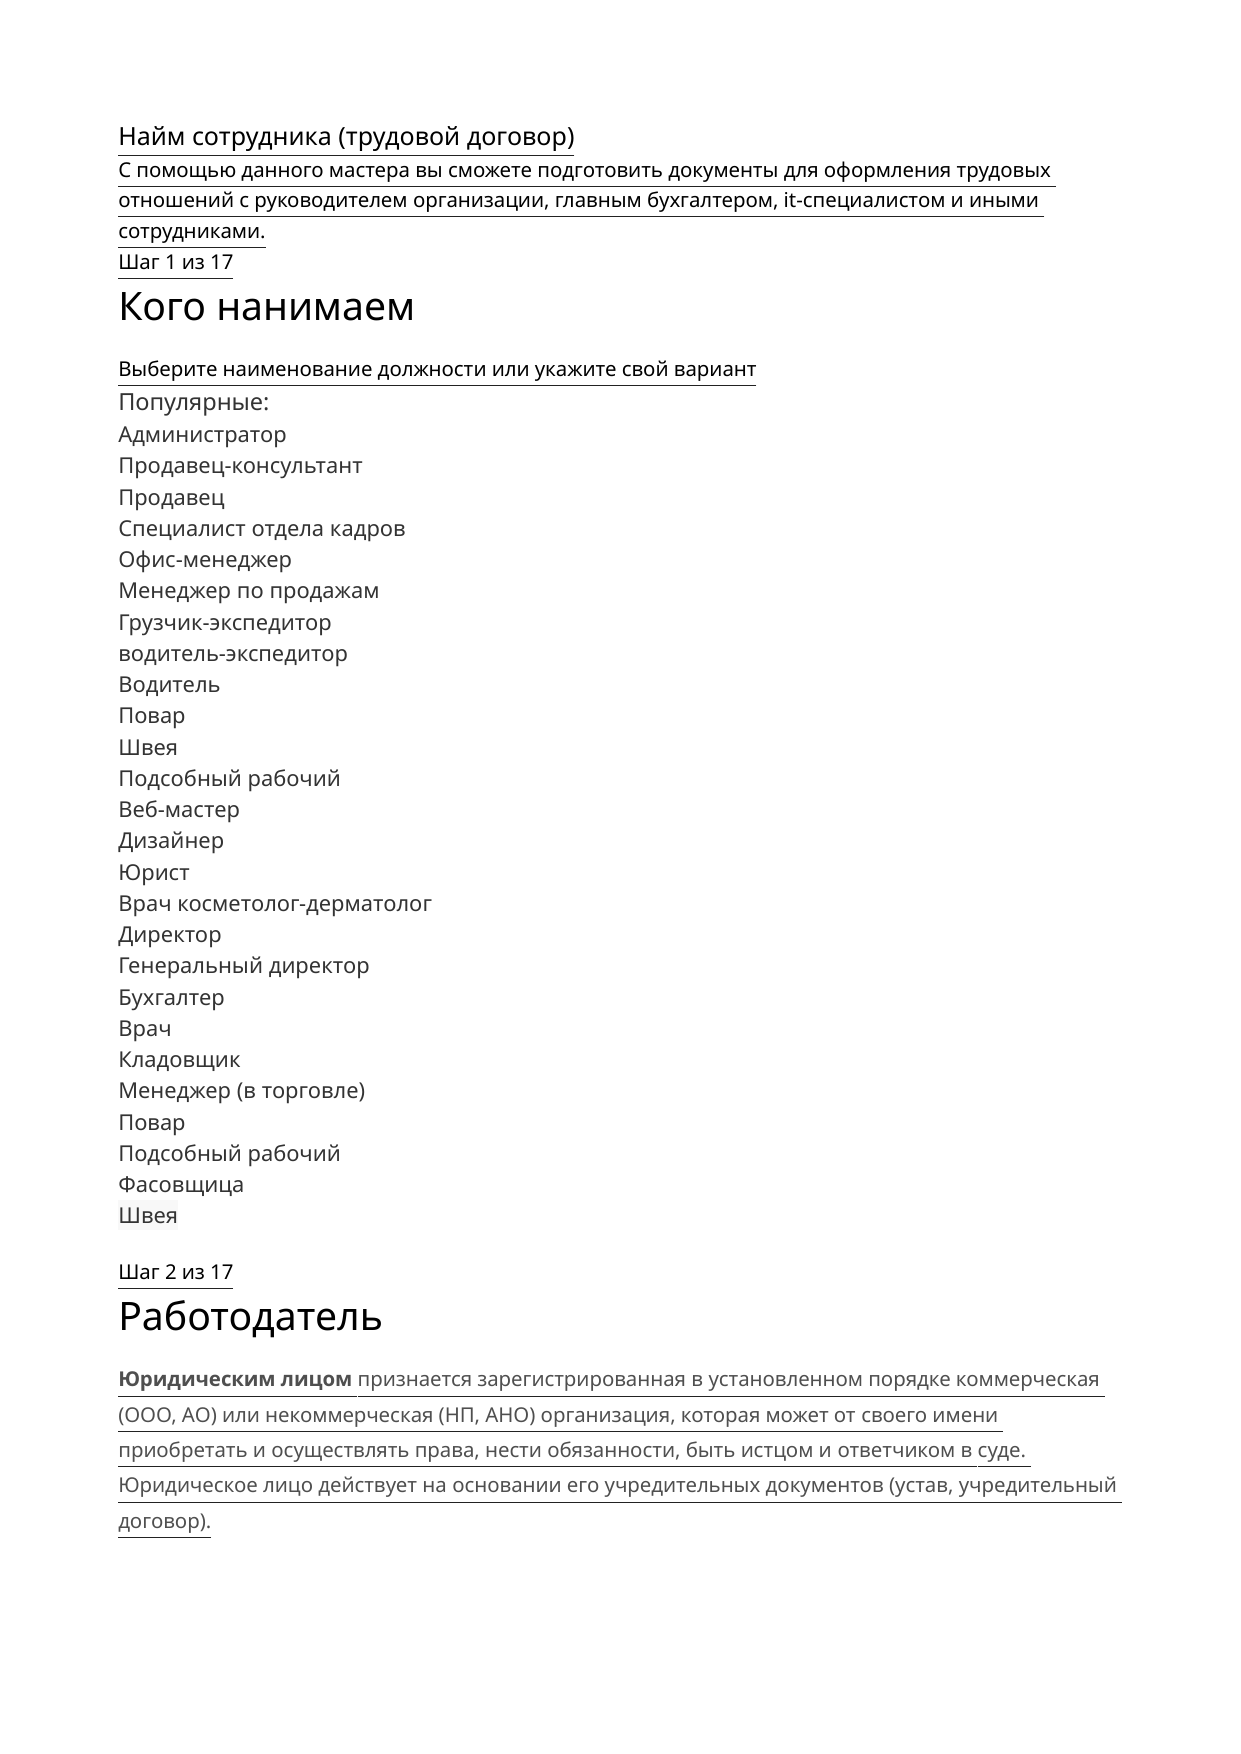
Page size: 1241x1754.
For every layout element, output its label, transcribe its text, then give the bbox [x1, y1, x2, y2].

text Швея [118, 730, 1122, 761]
text Популярные: [118, 386, 1122, 417]
text Кладовщик [118, 1042, 1122, 1074]
text Грузчик-экспедитор [118, 605, 1122, 636]
text Продавец [118, 480, 1122, 511]
text Директор [118, 917, 1122, 949]
text Менеджер (в торговле) [118, 1074, 1122, 1105]
text Фасовщица [118, 1167, 1122, 1199]
text договор). [118, 1503, 1122, 1537]
text Юрист [118, 855, 1122, 886]
text Выберите наименование должности или укажите свой вариант [118, 355, 1122, 386]
text Генеральный директор [118, 949, 1122, 980]
text Кого нанимаем [118, 278, 1122, 331]
text Юридическим лицом признается зарегистрированная в установленном порядке коммерческая (ООО, АО) или некоммерческая (НП, АНО) организация, которая может от своего имени приобретать и осуществлять права, нести обязанности, быть истцом и ответчиком в суде. Юридическое лицо действует на основании его учредительных документов (устав, учредительный [118, 1365, 1122, 1502]
text Повар [118, 1105, 1122, 1136]
text водитель-экспедитор [118, 636, 1122, 667]
text Продавец-консультант [118, 449, 1122, 480]
text Менеджер по продажам [118, 574, 1122, 605]
text Врач косметолог-дерматолог [118, 886, 1122, 917]
text Шаг 1 из 17 [118, 247, 1122, 278]
text С помощью данного мастера вы сможете подготовить документы для оформления трудовых отношений с руководителем организации, главным бухгалтером, it-специалистом и иными сотрудниками. [118, 155, 1122, 247]
text Офис-менеджер [118, 542, 1122, 574]
text Врач [118, 1011, 1122, 1042]
text Работодатель [118, 1288, 1122, 1342]
text Швея [118, 1199, 1122, 1230]
text Специалист отдела кадров [118, 511, 1122, 542]
text Подсобный рабочий [118, 761, 1122, 792]
text Бухгалтер [118, 980, 1122, 1011]
text Шаг 2 из 17 [118, 1258, 1122, 1288]
text Администратор [118, 417, 1122, 449]
text Водитель [118, 667, 1122, 699]
text Веб-мастер [118, 792, 1122, 824]
text Дизайнер [118, 824, 1122, 855]
text Подсобный рабочий [118, 1136, 1122, 1167]
text Повар [118, 699, 1122, 730]
text Найм сотрудника (трудовой договор) [118, 118, 1122, 155]
